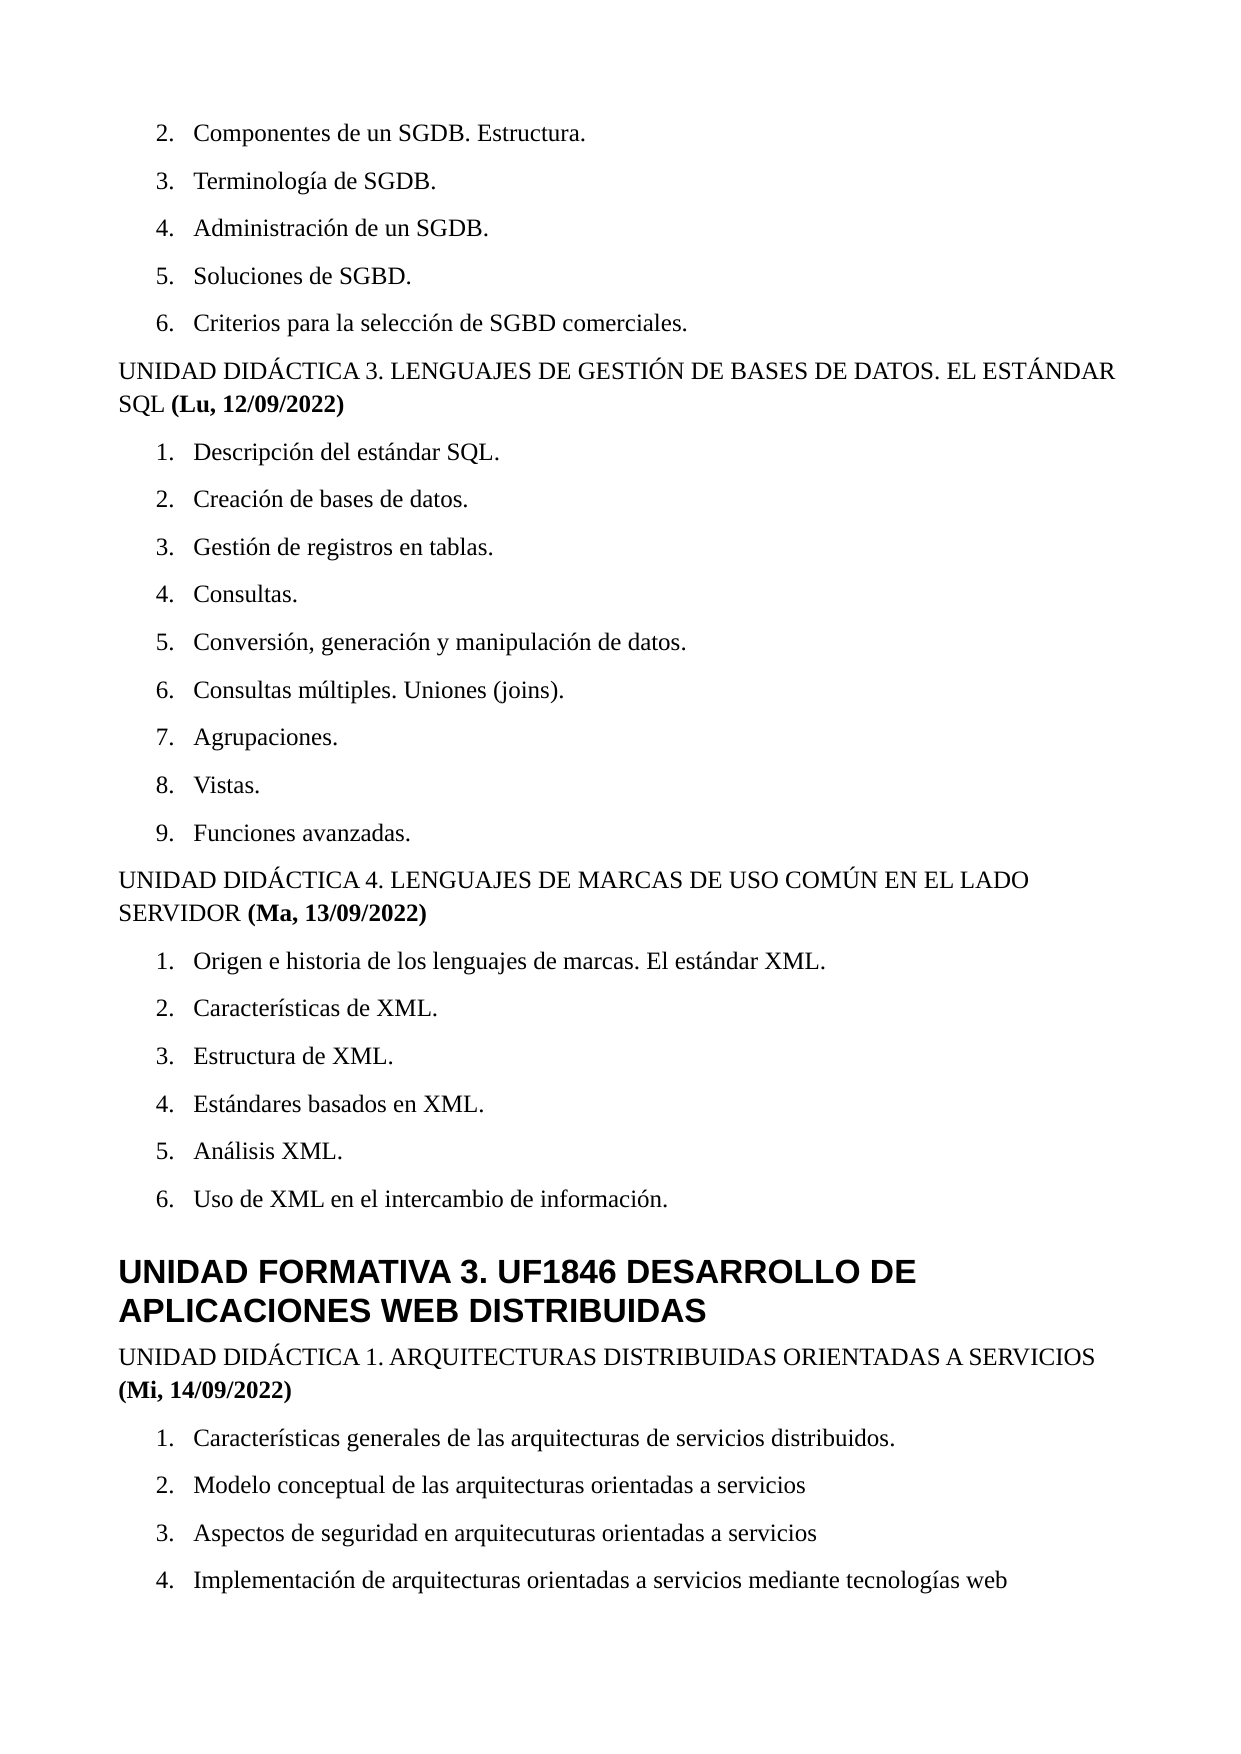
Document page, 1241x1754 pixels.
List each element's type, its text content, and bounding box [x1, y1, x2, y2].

list Aspectos de seguridad en arquitecuturas orientadas a servicios [156, 1518, 1122, 1547]
list Componentes de un SGDB. Estructura. [156, 118, 1122, 147]
list Agrupaciones. [156, 722, 1122, 751]
list Implementación de arquitecturas orientadas a servicios mediante tecnologías web [156, 1566, 1122, 1594]
list Características generales de las arquitecturas de servicios distribuidos. [156, 1423, 1122, 1451]
list Funciones avanzadas. [156, 818, 1122, 846]
list Uso de XML en el intercambio de información. [156, 1184, 1122, 1213]
list Creación de bases de datos. [156, 484, 1122, 513]
list Conversión, generación y manipulación de datos. [156, 627, 1122, 656]
list Características de XML. [156, 993, 1122, 1022]
list Criterios para la selección de SGBD comerciales. [156, 308, 1122, 337]
list Terminología de SGDB. [156, 166, 1122, 194]
list Análisis XML. [156, 1136, 1122, 1165]
list Estructura de XML. [156, 1041, 1122, 1070]
list Descripción del estándar SQL. [156, 437, 1122, 466]
text UNIDAD DIDÁCTICA 1. ARQUITECTURAS DISTRIBUIDAS ORIENTADAS A SERVICIOS (Mi, 14/09/2022) [118, 1342, 1122, 1404]
subtitle UNIDAD FORMATIVA 3. UF1846 DESARROLLO DE APLICACIONES WEB DISTRIBUIDAS [118, 1252, 1122, 1329]
list Estándares basados en XML. [156, 1089, 1122, 1117]
list Consultas múltiples. Uniones (joins). [156, 675, 1122, 703]
list Soluciones de SGBD. [156, 261, 1122, 290]
list Gestión de registros en tablas. [156, 532, 1122, 561]
text UNIDAD DIDÁCTICA 4. LENGUAJES DE MARCAS DE USO COMÚN EN EL LADO SERVIDOR (Ma, 13/09/2022) [118, 865, 1122, 927]
list Origen e historia de los lenguajes de marcas. El estándar XML. [156, 946, 1122, 974]
list Consultas. [156, 579, 1122, 608]
list Administración de un SGDB. [156, 213, 1122, 242]
list Vistas. [156, 770, 1122, 799]
list Modelo conceptual de las arquitecturas orientadas a servicios [156, 1470, 1122, 1499]
text UNIDAD DIDÁCTICA 3. LENGUAJES DE GESTIÓN DE BASES DE DATOS. EL ESTÁNDAR SQL (Lu, 12/09/2022) [118, 356, 1122, 418]
